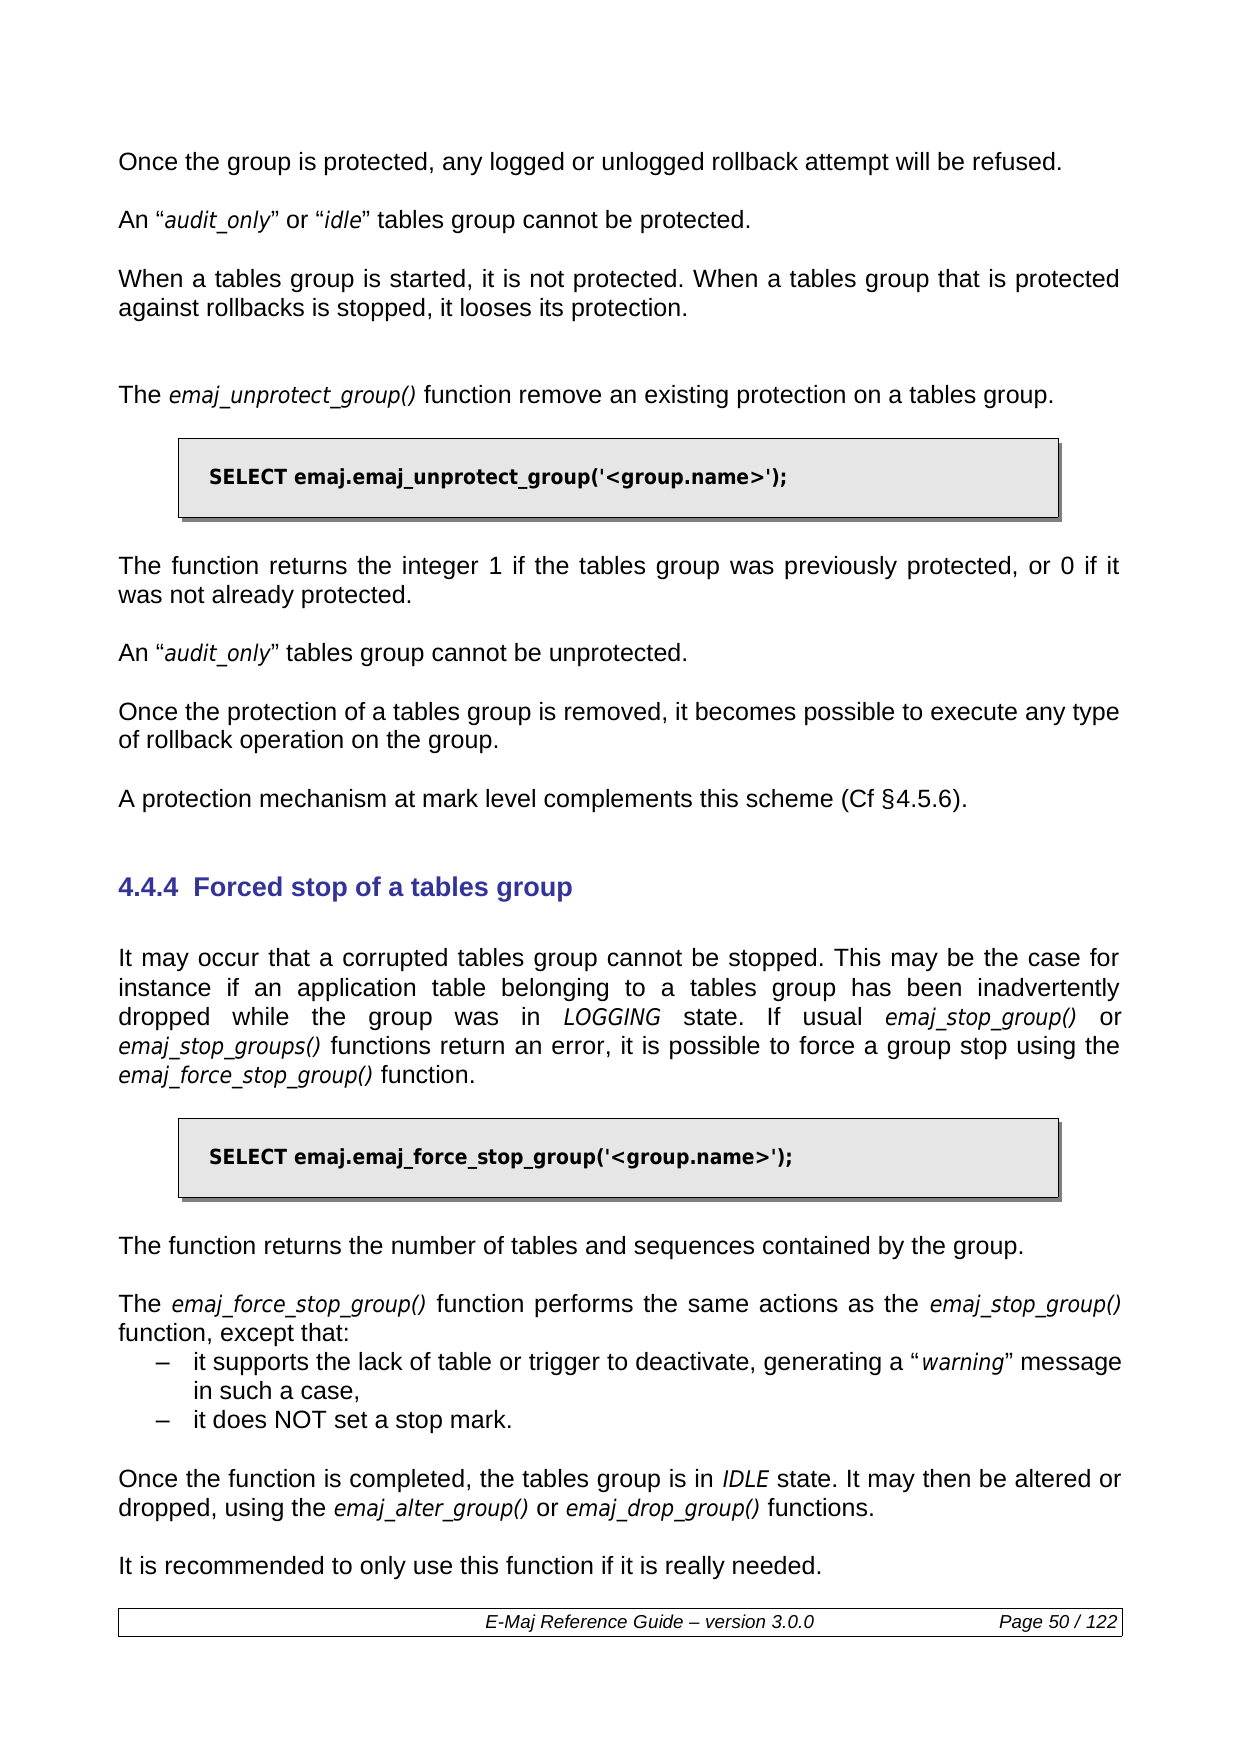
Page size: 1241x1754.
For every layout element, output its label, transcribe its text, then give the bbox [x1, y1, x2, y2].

text SELECT emaj.emaj_unprotect_group('<group.name>'); [179, 462, 1058, 487]
text Once the group is protected, any logged or unlogged rollback attempt will be refused. [118, 147, 1122, 176]
text SELECT emaj.emaj_force_stop_group('<group.name>'); [179, 1142, 1058, 1167]
text The emaj_unprotect_group() function remove an existing protection on a tables group. [118, 380, 1122, 409]
list it does NOT set a stop mark. [156, 1405, 1122, 1434]
text The function returns the number of tables and sequences contained by the group. [118, 1231, 1122, 1260]
text The function returns the integer 1 if the tables group was previously protected, or 0 if it was not already protected. [118, 551, 1122, 609]
text When a tables group is started, it is not protected. When a tables group that is protected against rollbacks is stopped, it looses its protection. [118, 263, 1122, 322]
text Once the protection of a tables group is removed, it becomes possible to execute any type of rollback operation on the group. [118, 696, 1122, 754]
subtitle Forced stop of a tables group [118, 871, 1122, 902]
text The emaj_force_stop_group() function performs the same actions as the emaj_stop_group() function, except that: [118, 1289, 1122, 1347]
text It is recommended to only use this function if it is really needed. [118, 1551, 1122, 1580]
text An “audit_only” or “idle” tables group cannot be protected. [118, 205, 1122, 234]
text Once the function is completed, the tables group is in IDLE state. It may then be altered or dropped, using the emaj_alter_group() or emaj_drop_group() functions. [118, 1463, 1122, 1522]
list it supports the lack of table or trigger to deactivate, generating a “warning” message in such a case, [156, 1347, 1122, 1405]
text It may occur that a corrupted tables group cannot be stopped. This may be the case for instance if an application table belonging to a tables group has been inadvertently dropped while the group was in LOGGING state. If usual emaj_stop_group() or emaj_stop_groups() functions return an error, it is possible to force a group stop using the emaj_force_stop_group() function. [118, 943, 1122, 1089]
text A protection mechanism at mark level complements this scheme (Cf §4.5.6). [118, 783, 1122, 813]
text An “audit_only” tables group cannot be unprotected. [118, 638, 1122, 667]
